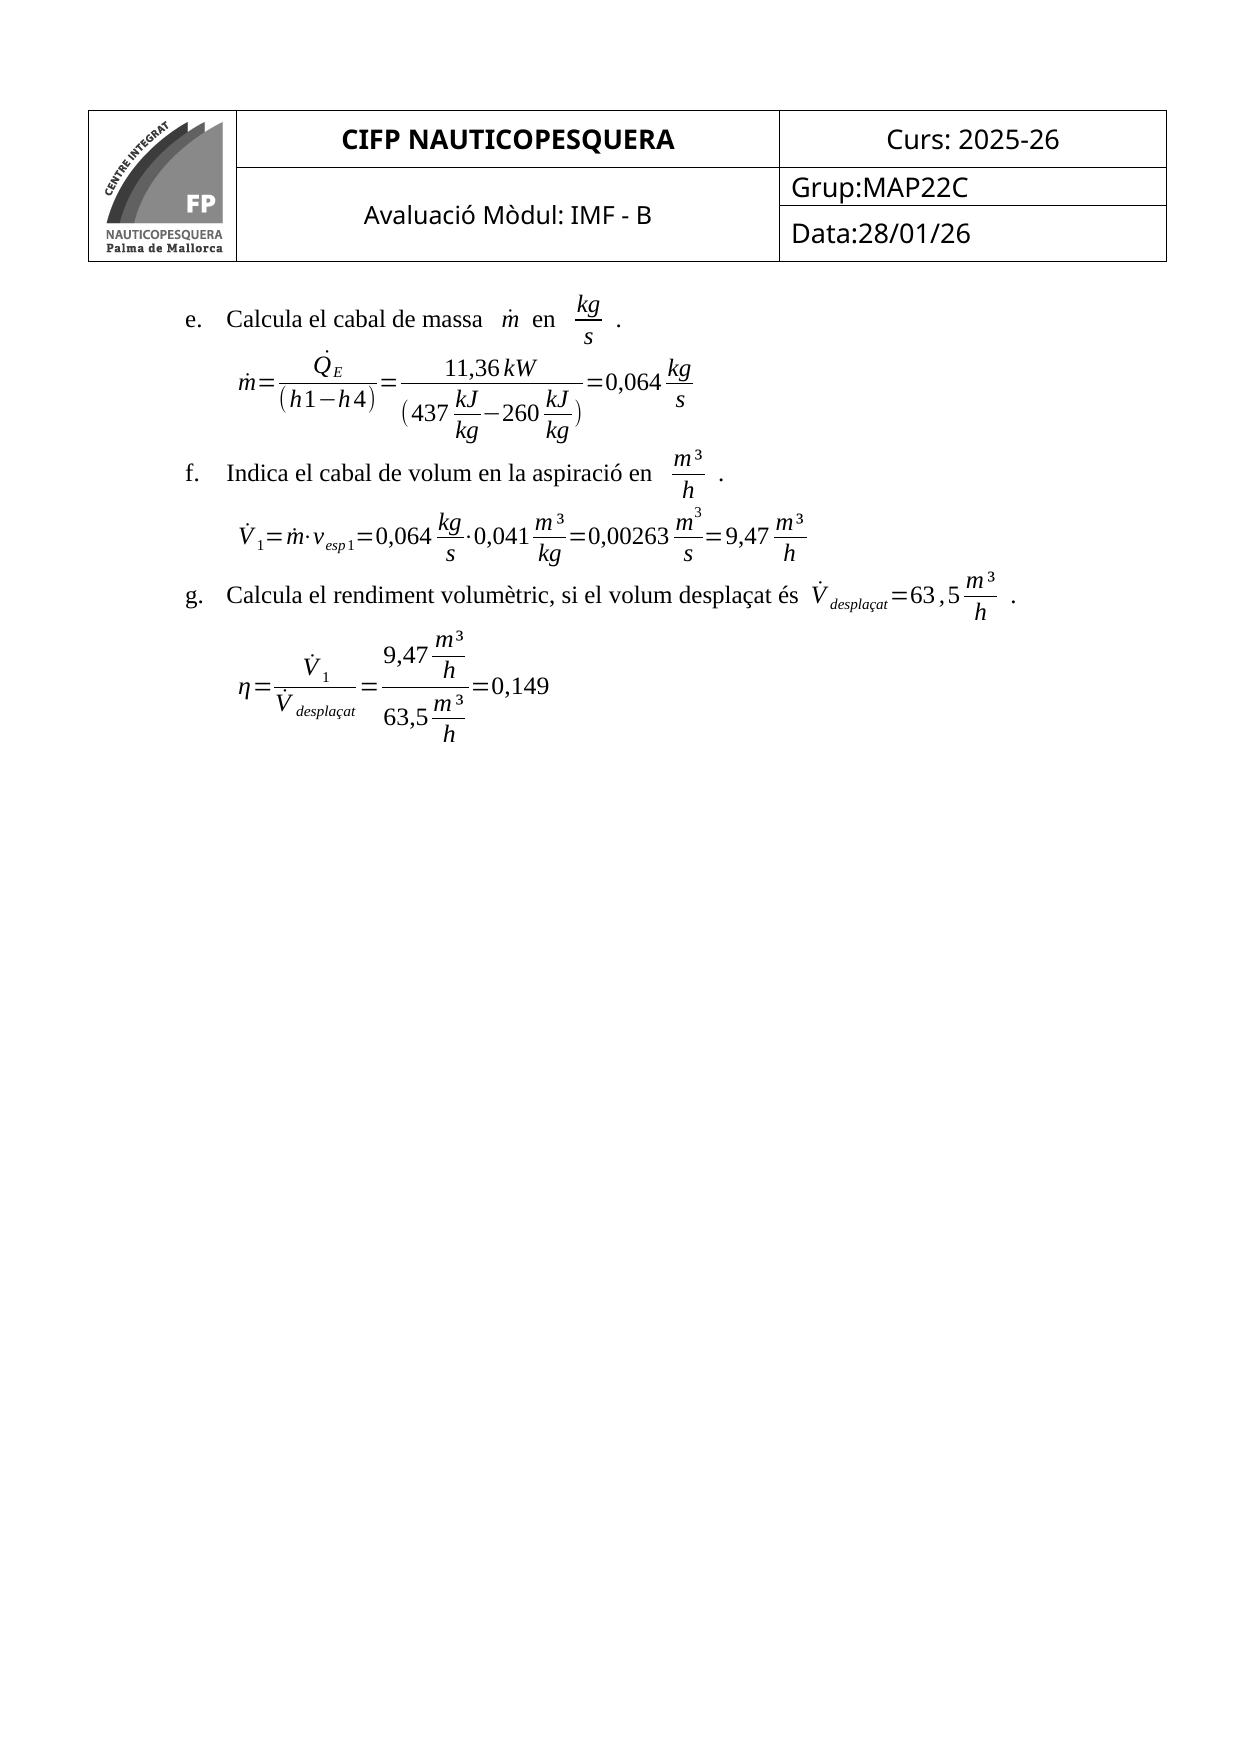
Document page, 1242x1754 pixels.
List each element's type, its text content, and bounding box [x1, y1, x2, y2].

picture [100, 111, 229, 260]
list Calcula el cabal de massa en . [185, 290, 1094, 350]
list Calcula el rendiment volumètric, si el volum desplaçat és. [185, 567, 1094, 626]
list Indica el cabal de volum en la aspiració en . [185, 444, 1094, 504]
